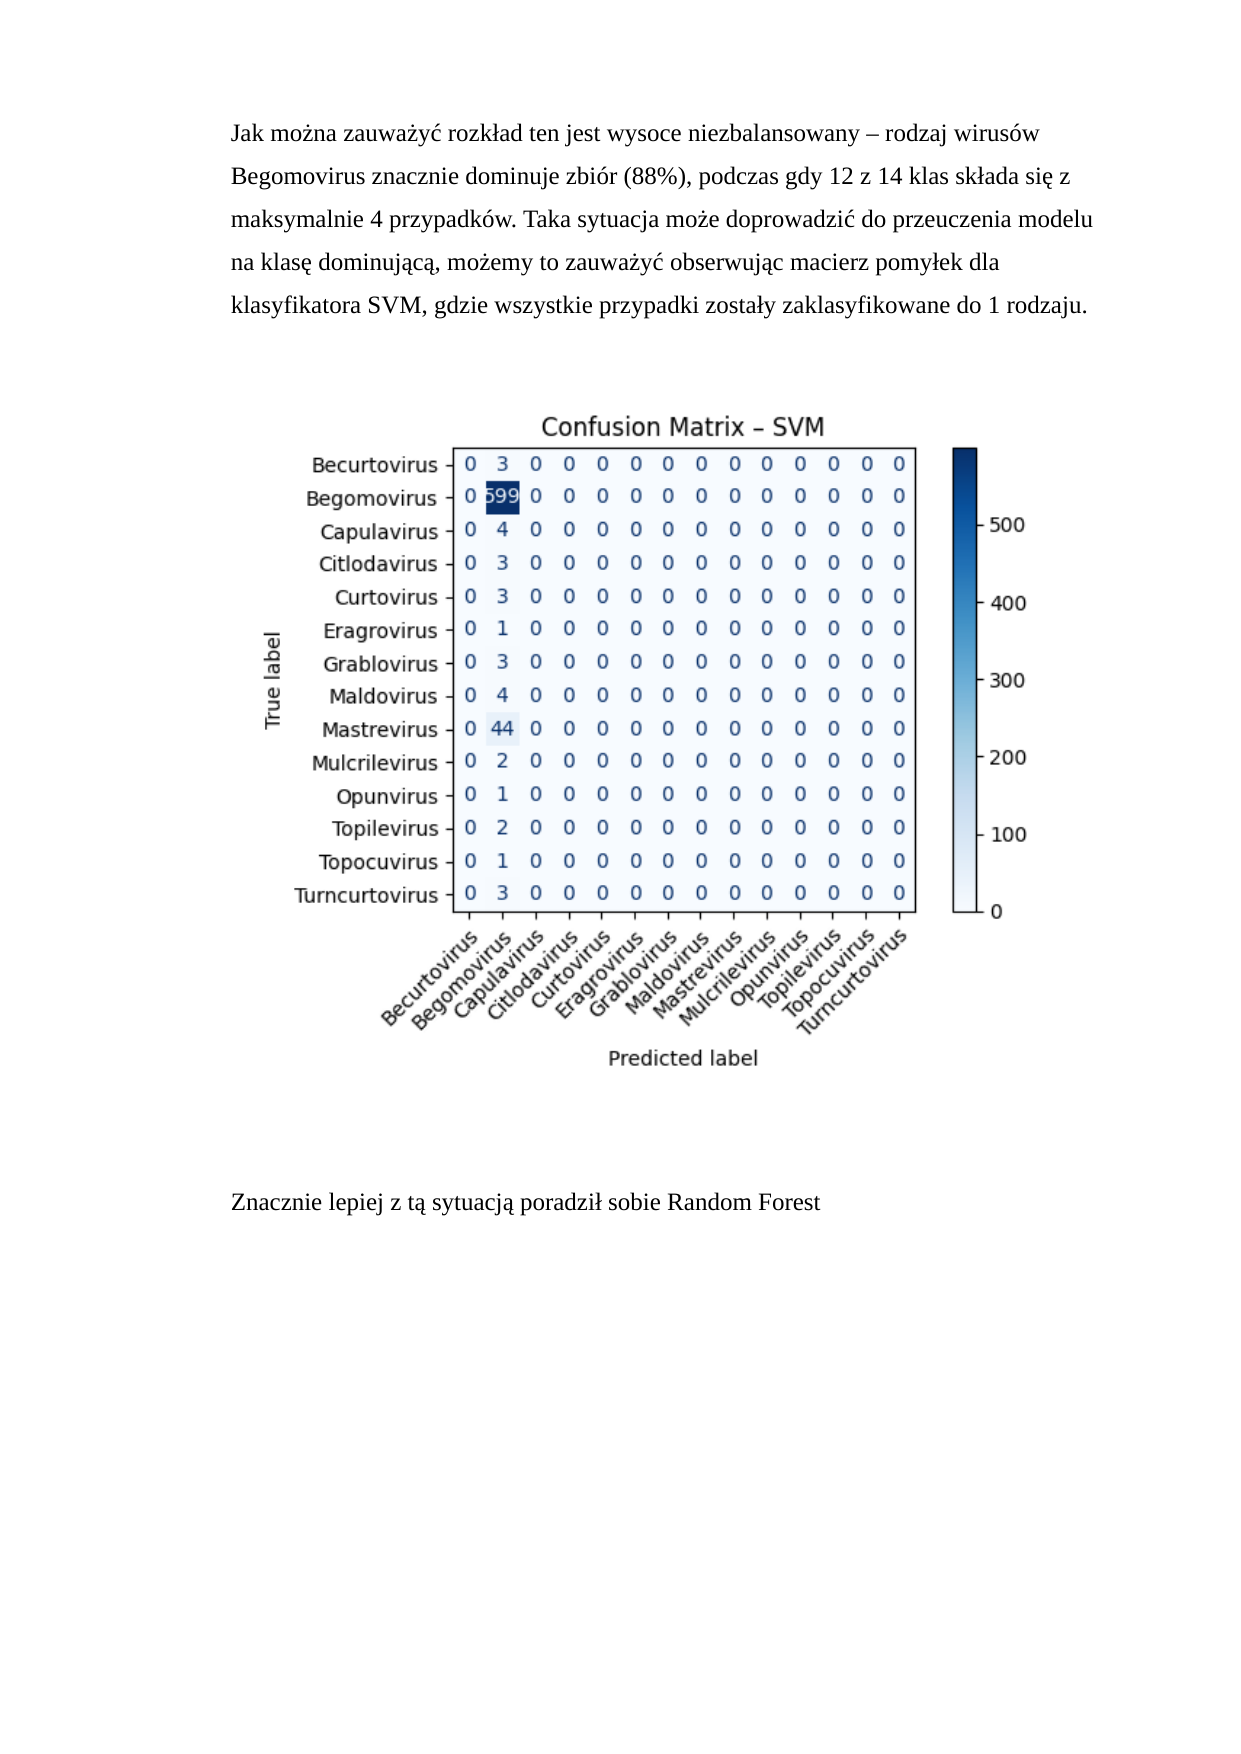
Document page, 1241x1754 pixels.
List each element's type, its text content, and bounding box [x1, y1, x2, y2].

list Jak można zauważyć rozkład ten jest wysoce niezbalansowany – rodzaj wirusów Begomovirus znacznie dominuje zbiór (88%), podczas gdy 12 z 14 klas składa się z maksymalnie 4 przypadków. Taka sytuacja może doprowadzić do przeuczenia modelu na klasę dominującą, możemy to zauważyć obserwując macierz pomyłek dla klasyfikatora SVM, gdzie wszystkie przypadki zostały zaklasyfikowane do 1 rodzaju. [193, 118, 1122, 319]
list Znacznie lepiej z tą sytuacją poradził sobie Random Forest [193, 1187, 1122, 1216]
picture [155, 394, 1085, 1092]
